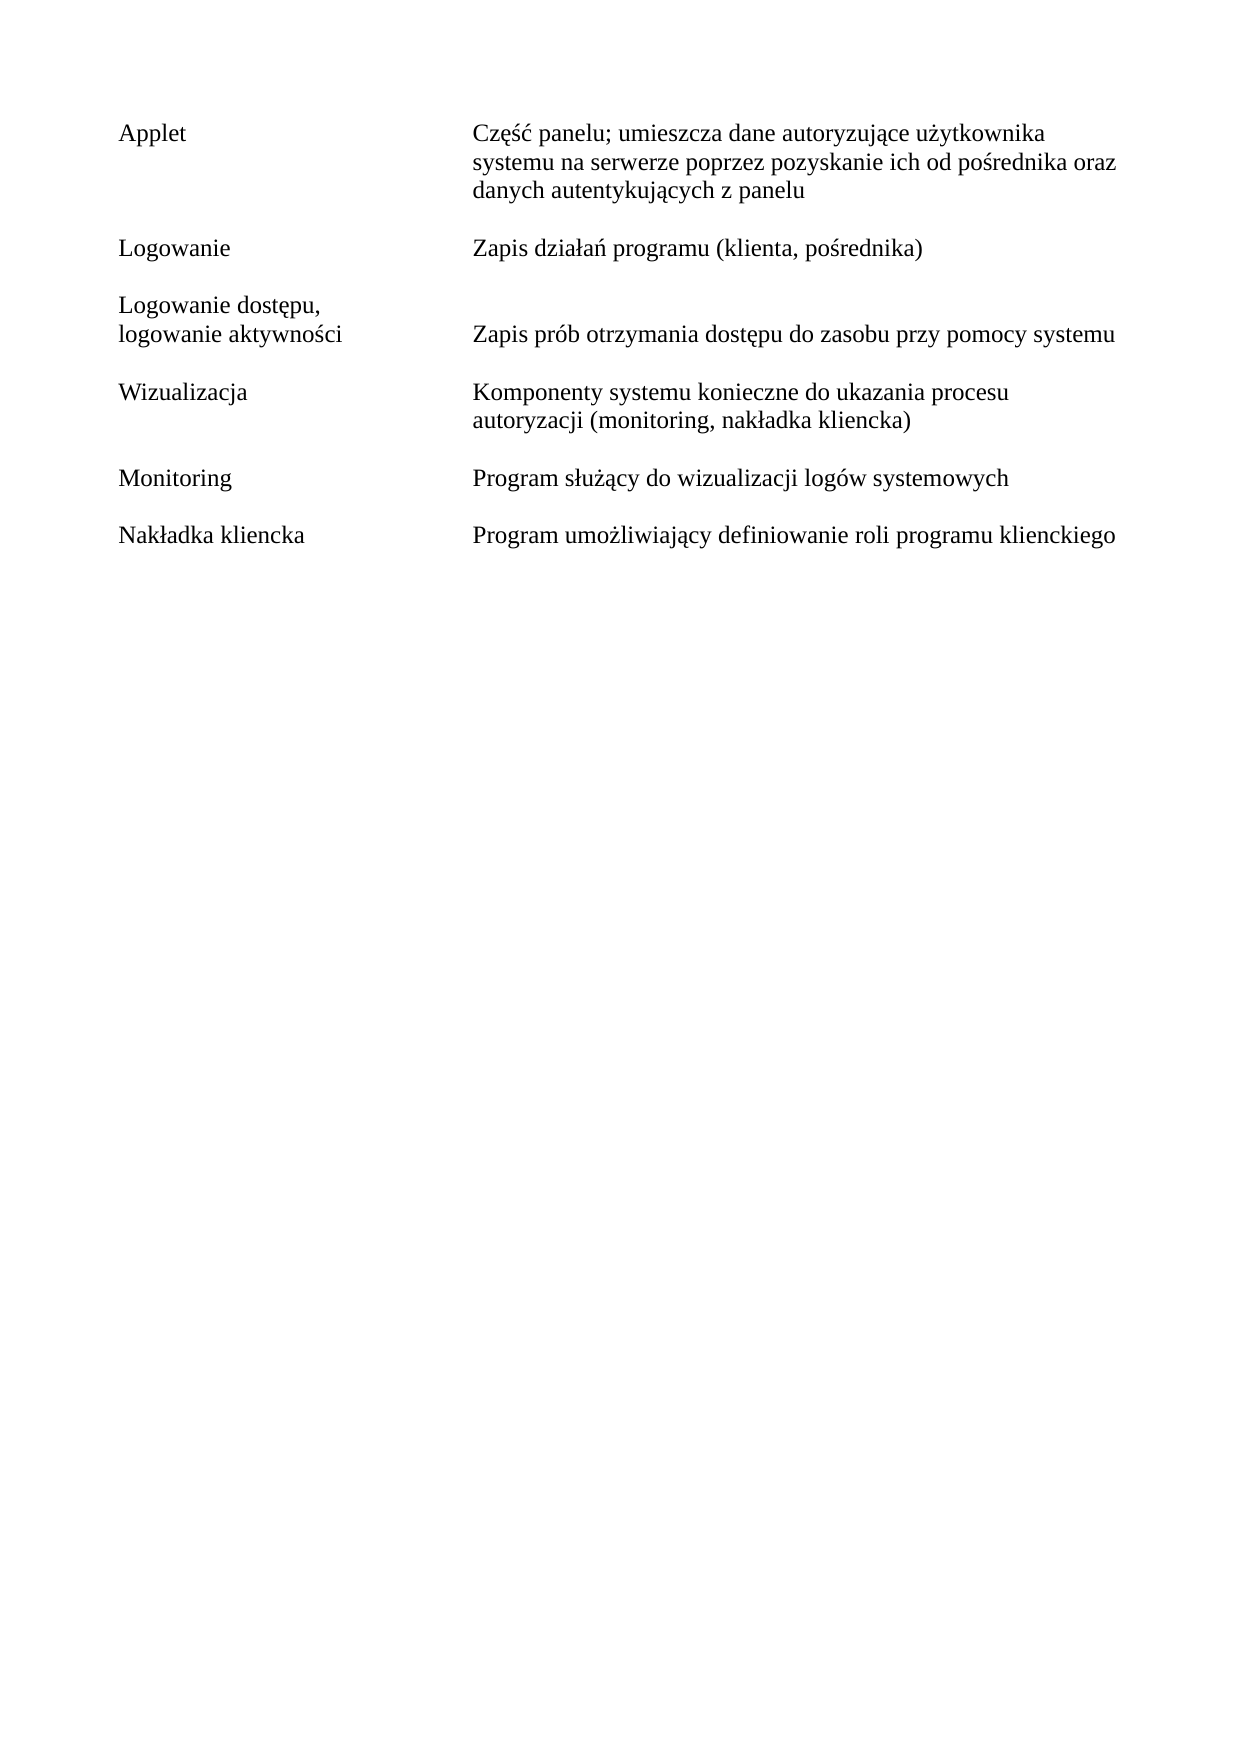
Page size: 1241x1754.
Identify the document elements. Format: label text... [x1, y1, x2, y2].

text Logowanie Zapis działań programu (klienta, pośrednika) [118, 233, 1122, 262]
text Applet Część panelu; umieszcza dane autoryzujące użytkownika systemu na serwerze poprzez pozyskanie ich od pośrednika oraz danych autentykujących z panelu [118, 118, 1122, 204]
text logowanie aktywności Zapis prób otrzymania dostępu do zasobu przy pomocy systemu [118, 319, 1122, 348]
text Monitoring Program służący do wizualizacji logów systemowych [118, 463, 1122, 492]
text Nakładka kliencka Program umożliwiający definiowanie roli programu klienckiego [118, 521, 1122, 549]
text Wizualizacja Komponenty systemu konieczne do ukazania procesu autoryzacji (monitoring, nakładka kliencka) [118, 377, 1122, 434]
text Logowanie dostępu, [118, 291, 1122, 319]
